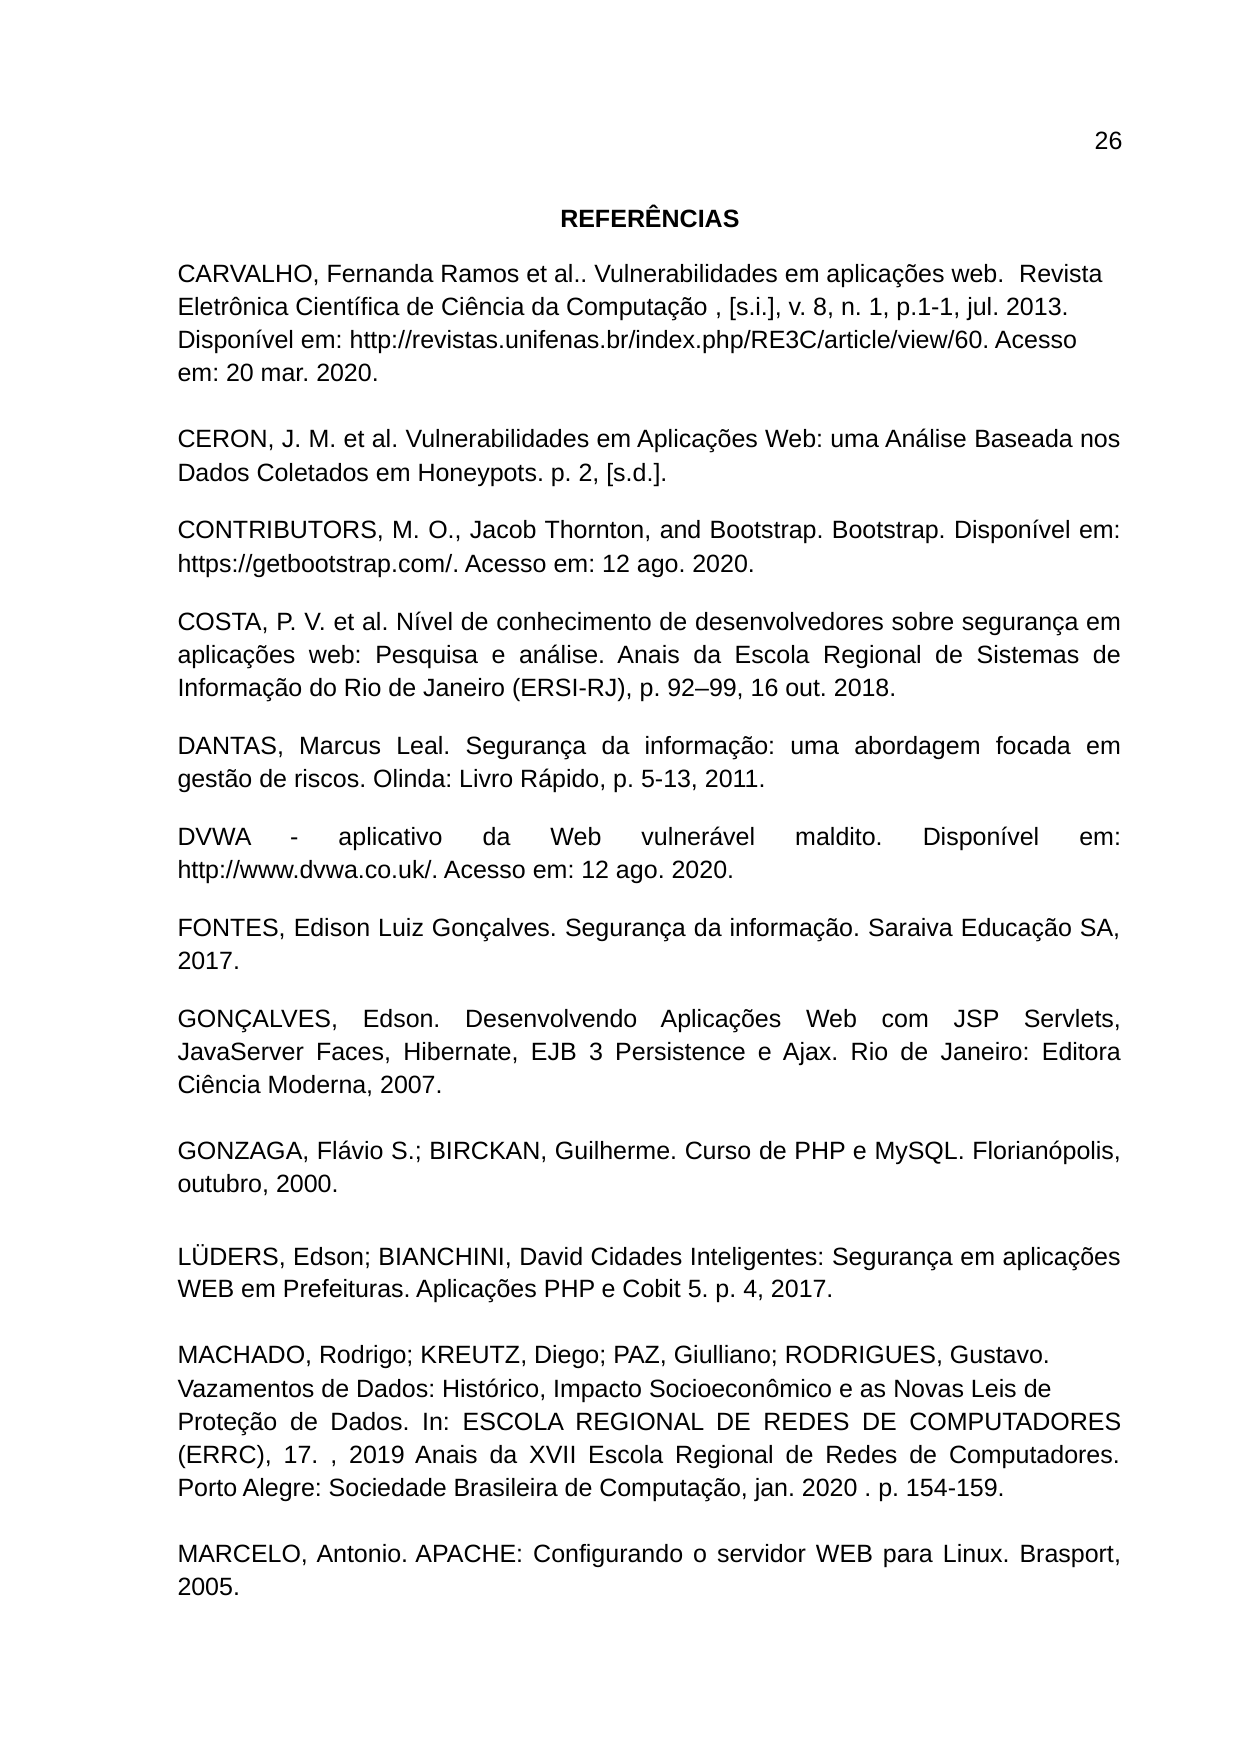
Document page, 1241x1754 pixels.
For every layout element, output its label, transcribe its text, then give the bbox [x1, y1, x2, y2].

text CARVALHO, Fernanda Ramos et al.. Vulnerabilidades em aplicações web. ​ Revista [177, 259, 1122, 288]
text COSTA, P. V. et al. Nível de conhecimento de desenvolvedores sobre segurança em aplicações web: Pesquisa e análise. Anais da Escola Regional de Sistemas de Informação do Rio de Janeiro (ERSI-RJ), p. 92–99, 16 out. 2018. [177, 607, 1122, 701]
text DANTAS, Marcus Leal. Segurança da informação: uma abordagem focada em gestão de riscos. Olinda: Livro Rápido, p. 5-13, 2011. [177, 731, 1122, 792]
text MARCELO, Antonio. APACHE: Configurando o servidor WEB para Linux. Brasport, 2005. [177, 1539, 1122, 1600]
text Vazamentos de Dados: Histórico, Impacto Socioeconômico e as Novas Leis de [177, 1373, 1122, 1402]
text MACHADO, Rodrigo; KREUTZ, Diego; PAZ, Giulliano; RODRIGUES, Gustavo. [177, 1341, 1122, 1369]
text Eletrônica Científica de Ciência da Computação​ , [s.i.], v. 8, n. 1, p.1-1, jul. 2013. [177, 292, 1122, 321]
text DVWA - aplicativo da Web vulnerável maldito. Disponível em: http://www.dvwa.co.uk/. Acesso em: 12 ago. 2020. [177, 822, 1122, 883]
text Disponível em: http://revistas.unifenas.br/index.php/RE3C/article/view/60. Acesso [177, 325, 1122, 354]
text em: 20 mar. 2020. [177, 358, 1122, 387]
text LÜDERS, Edson; BIANCHINI, David Cidades Inteligentes: Segurança em aplicações WEB em Prefeituras. Aplicações PHP e Cobit 5. p. 4, 2017. [177, 1241, 1122, 1303]
text CONTRIBUTORS, M. O., Jacob Thornton, and Bootstrap. Bootstrap. Disponível em: https://getbootstrap.com/. Acesso em: 12 ago. 2020. [177, 516, 1122, 577]
text CERON, J. M. et al. Vulnerabilidades em Aplicações Web: uma Análise Baseada nos Dados Coletados em Honeypots. p. 2, [s.d.]. [177, 424, 1122, 486]
text GONÇALVES, Edson. Desenvolvendo Aplicações Web com JSP Servlets, JavaServer Faces, Hibernate, EJB 3 Persistence e Ajax. Rio de Janeiro: Editora Ciência Moderna, 2007. [177, 1004, 1122, 1098]
text FONTES, Edison Luiz Gonçalves. Segurança da informação. Saraiva Educação SA, 2017. [177, 913, 1122, 974]
text REFERÊNCIAS [177, 204, 1122, 232]
text Proteção de Dados. In: ESCOLA REGIONAL DE REDES DE COMPUTADORES (ERRC), 17. , 2019 Anais da XVII Escola Regional de Redes de Computadores. Porto Alegre: Sociedade Brasileira de Computação, jan. 2020 . p. 154-159. [177, 1407, 1122, 1501]
text GONZAGA, Flávio S.; BIRCKAN, Guilherme. Curso de PHP e MySQL. Florianópolis, outubro, 2000. [177, 1136, 1122, 1198]
